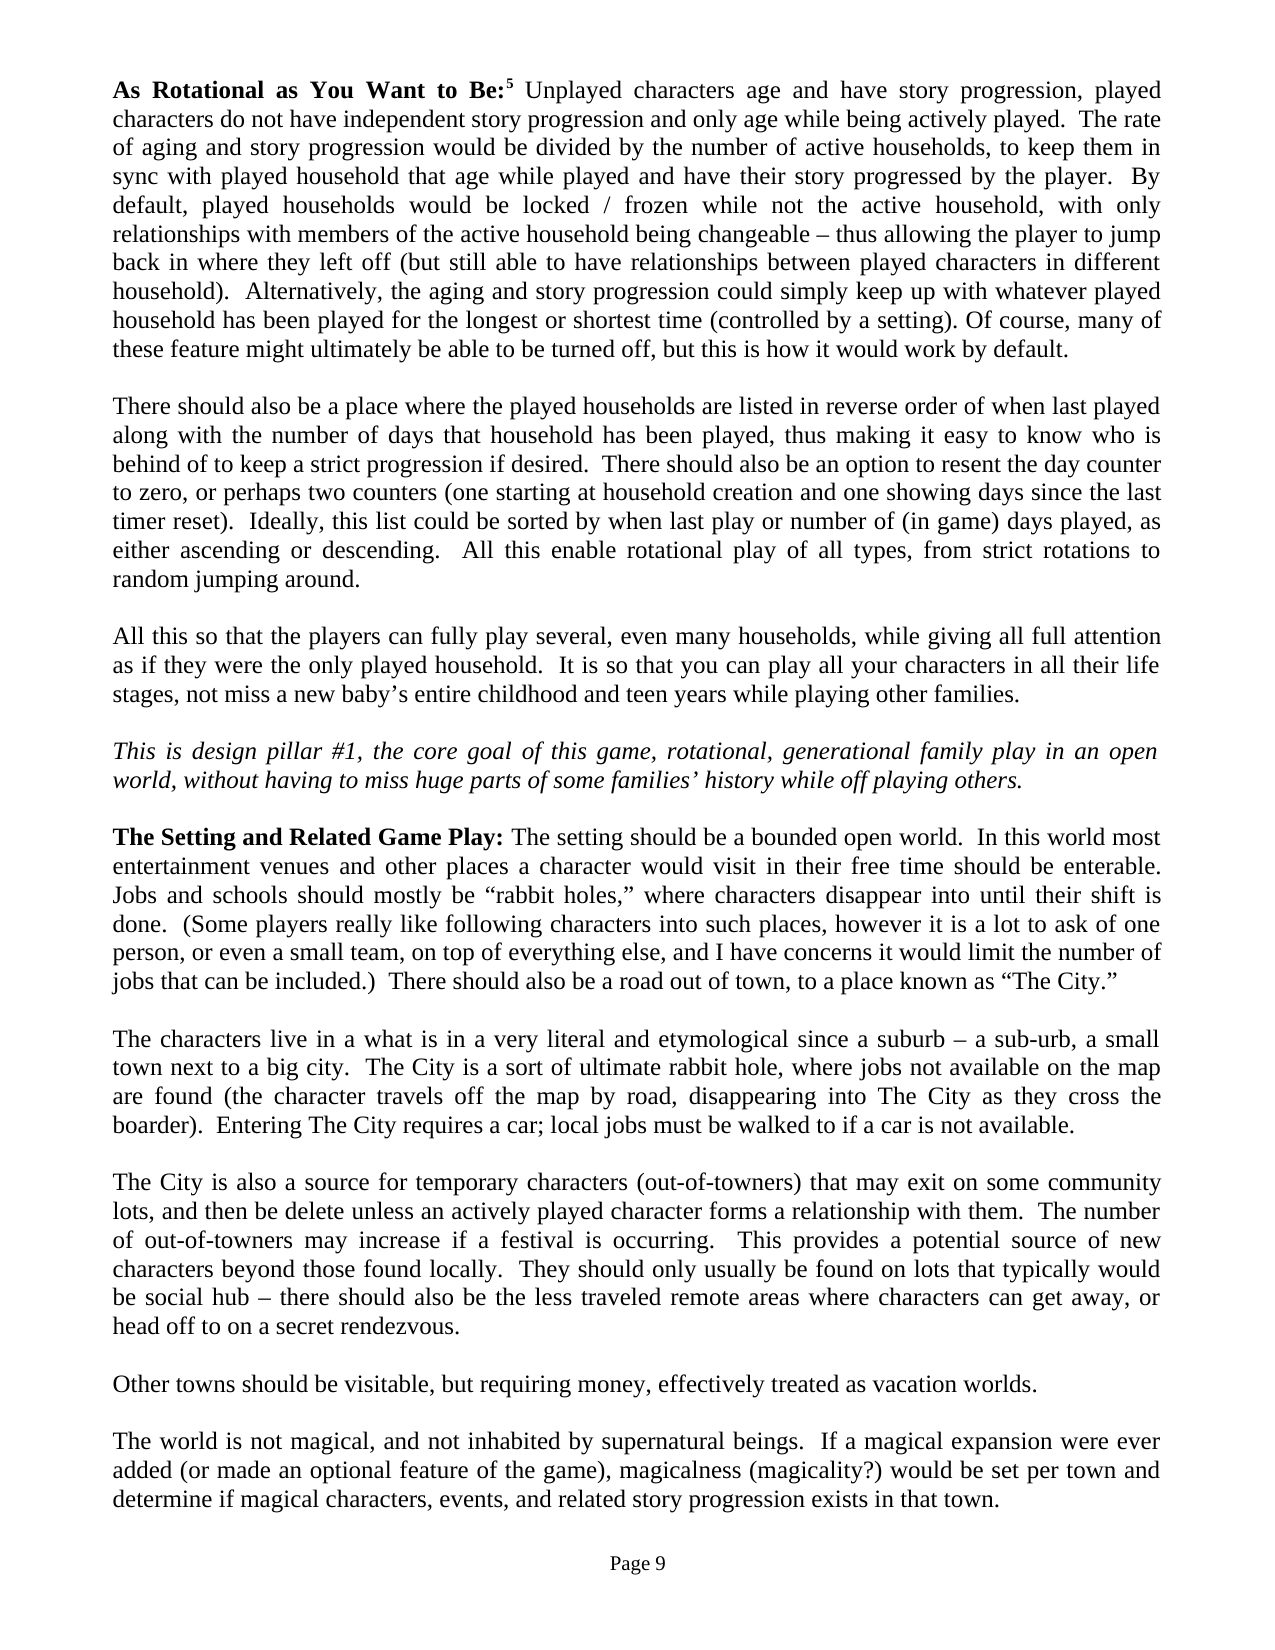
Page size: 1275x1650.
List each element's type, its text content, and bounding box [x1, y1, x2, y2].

text There should also be a place where the played households are listed in reverse order of when last played along with the number of days that household has been played, thus making it easy to know who is behind of to keep a strict progression if desired. There should also be an option to resent the day counter to zero, or perhaps two counters (one starting at household creation and one showing days since the last timer reset). Ideally, this list could be sorted by when last play or number of (in game) days played, as either ascending or descending. All this enable rotational play of all types, from strict rotations to random jumping around. [112, 391, 1162, 592]
text The City is also a source for temporary characters (out-of-towners) that may exit on some community lots, and then be delete unless an actively played character forms a relationship with them. The number of out-of-towners may increase if a festival is occurring. This provides a potential source of new characters beyond those found locally. They should only usually be found on lots that typically would be social hub – there should also be the less traveled remote areas where characters can get away, or head off to on a secret rendezvous. [112, 1167, 1162, 1340]
text This is design pillar #1, the core goal of this game, rotational, generational family play in an open world, without having to miss huge parts of some families’ history while off playing others. [112, 736, 1162, 794]
text The world is not magical, and not inhabited by supernatural beings. If a magical expansion were ever added (or made an optional feature of the game), magicalness (magicality?) would be set per town and determine if magical characters, events, and related story progression exists in that town. [112, 1426, 1162, 1512]
text As Rotational as You Want to Be:5 Unplayed characters age and have story progression, played characters do not have independent story progression and only age while being actively played. The rate of aging and story progression would be divided by the number of active households, to keep them in sync with played household that age while played and have their story progressed by the player. By default, played households would be locked / frozen while not the active household, with only relationships with members of the active household being changeable – thus allowing the player to jump back in where they left off (but still able to have relationships between played characters in different household). Alternatively, the aging and story progression could simply keep up with whatever played household has been played for the longest or shortest time (controlled by a setting). Of course, many of these feature might ultimately be able to be turned off, but this is how it would work by default. [112, 75, 1162, 362]
text The Setting and Related Game Play: The setting should be a bounded open world. In this world most entertainment venues and other places a character would visit in their free time should be enterable. Jobs and schools should mostly be “rabbit holes,” where characters disappear into until their shift is done. (Some players really like following characters into such places, however it is a lot to ask of one person, or even a small team, on top of everything else, and I have concerns it would limit the number of jobs that can be included.) There should also be a road out of town, to a place known as “The City.” [112, 822, 1162, 995]
text All this so that the players can fully play several, even many households, while giving all full attention as if they were the only played household. It is so that you can play all your characters in all their life stages, not miss a new baby’s entire childhood and teen years while playing other families. [112, 621, 1162, 707]
text The characters live in a what is in a very literal and etymological since a suburb – a sub-urb, a small town next to a big city. The City is a sort of ultimate rabbit hole, where jobs not available on the map are found (the character travels off the map by road, disappearing into The City as they cross the boarder). Entering The City requires a car; local jobs must be walked to if a car is not available. [112, 1024, 1162, 1139]
text Other towns should be visitable, but requiring money, effectively treated as vacation worlds. [112, 1369, 1162, 1397]
